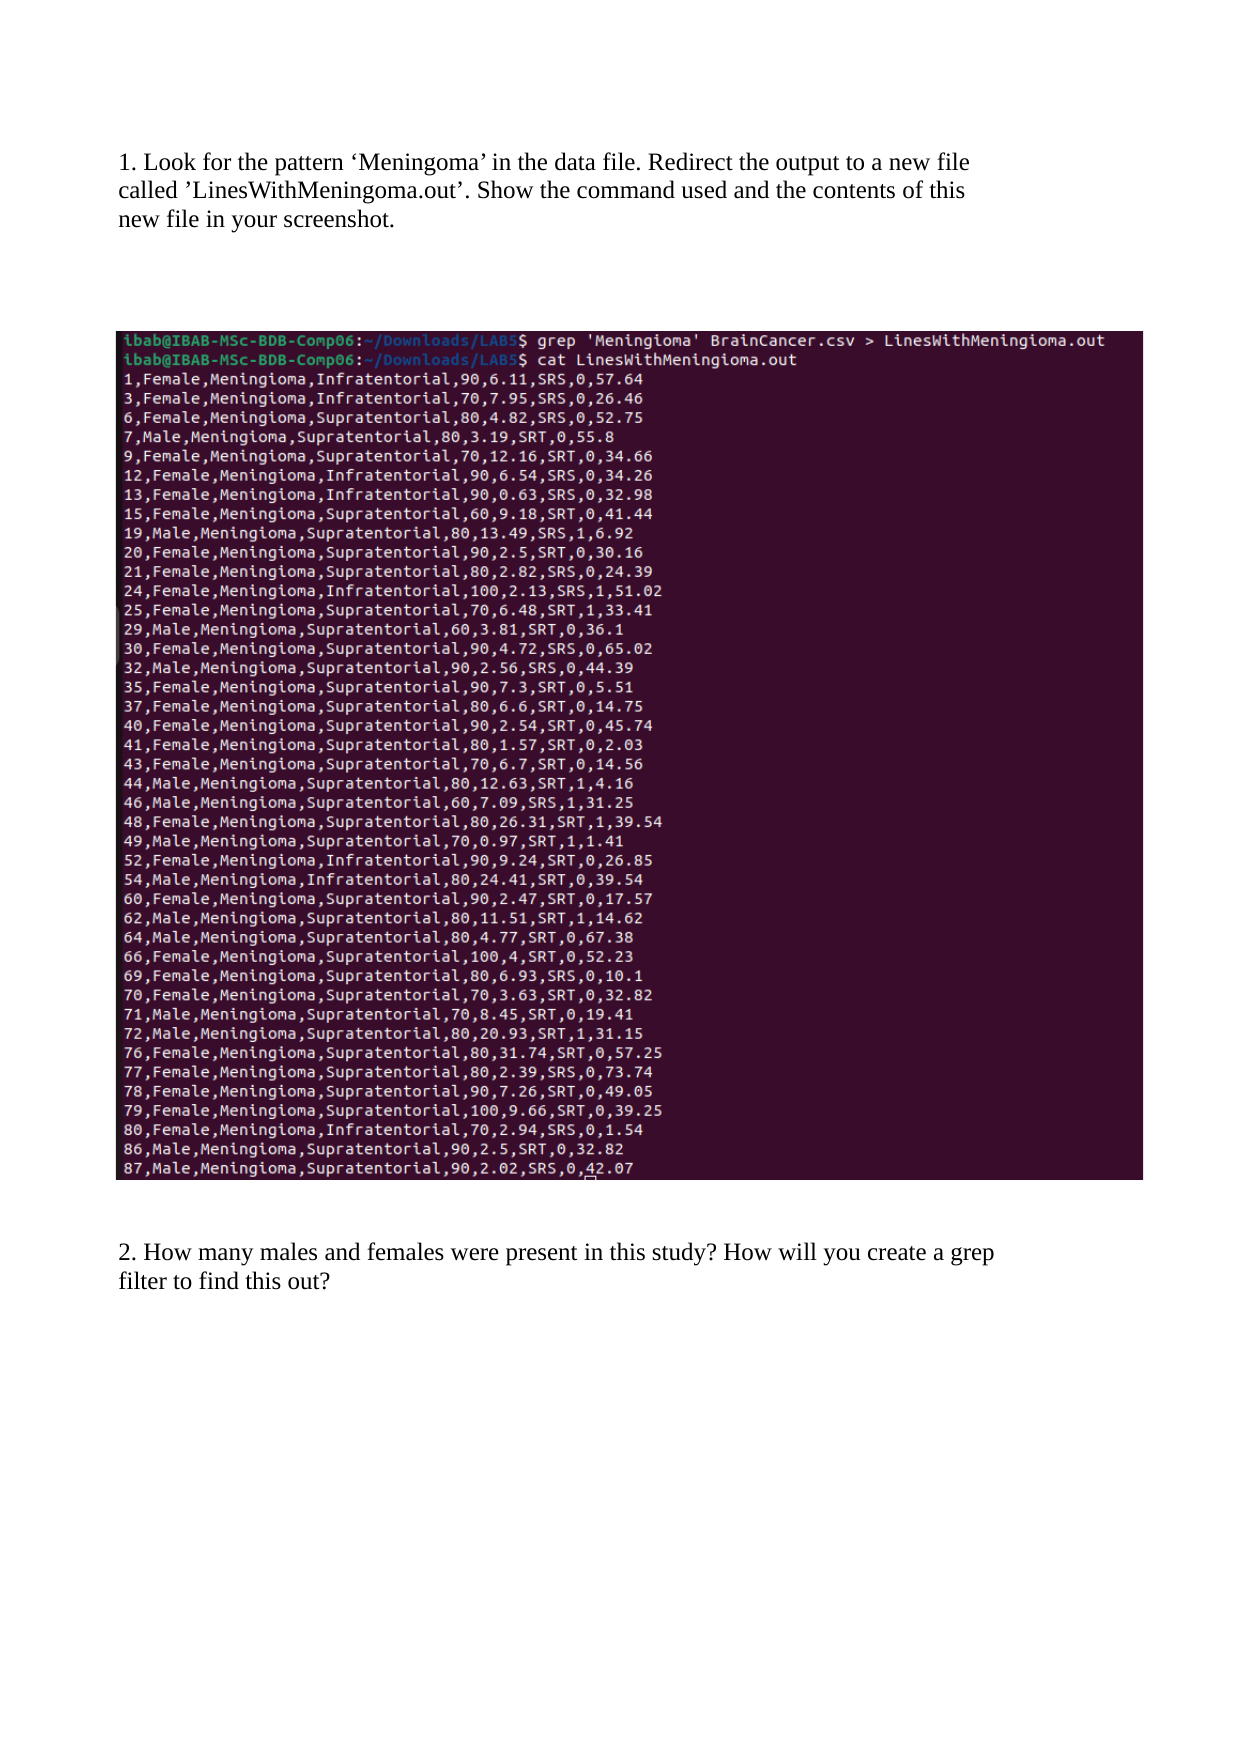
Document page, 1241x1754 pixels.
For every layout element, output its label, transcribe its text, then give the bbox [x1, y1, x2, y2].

text 1. Look for the pattern ‘Meningoma’ in the data file. Redirect the output to a new file [118, 147, 1122, 176]
text new file in your screenshot. [118, 204, 1122, 233]
text called ’LinesWithMeningoma.out’. Show the command used and the contents of this [118, 176, 1122, 204]
text filter to find this out? [118, 1266, 1122, 1294]
picture [115, 331, 1144, 1180]
text 2. How many males and females were present in this study? How will you create a grep [118, 1237, 1122, 1266]
